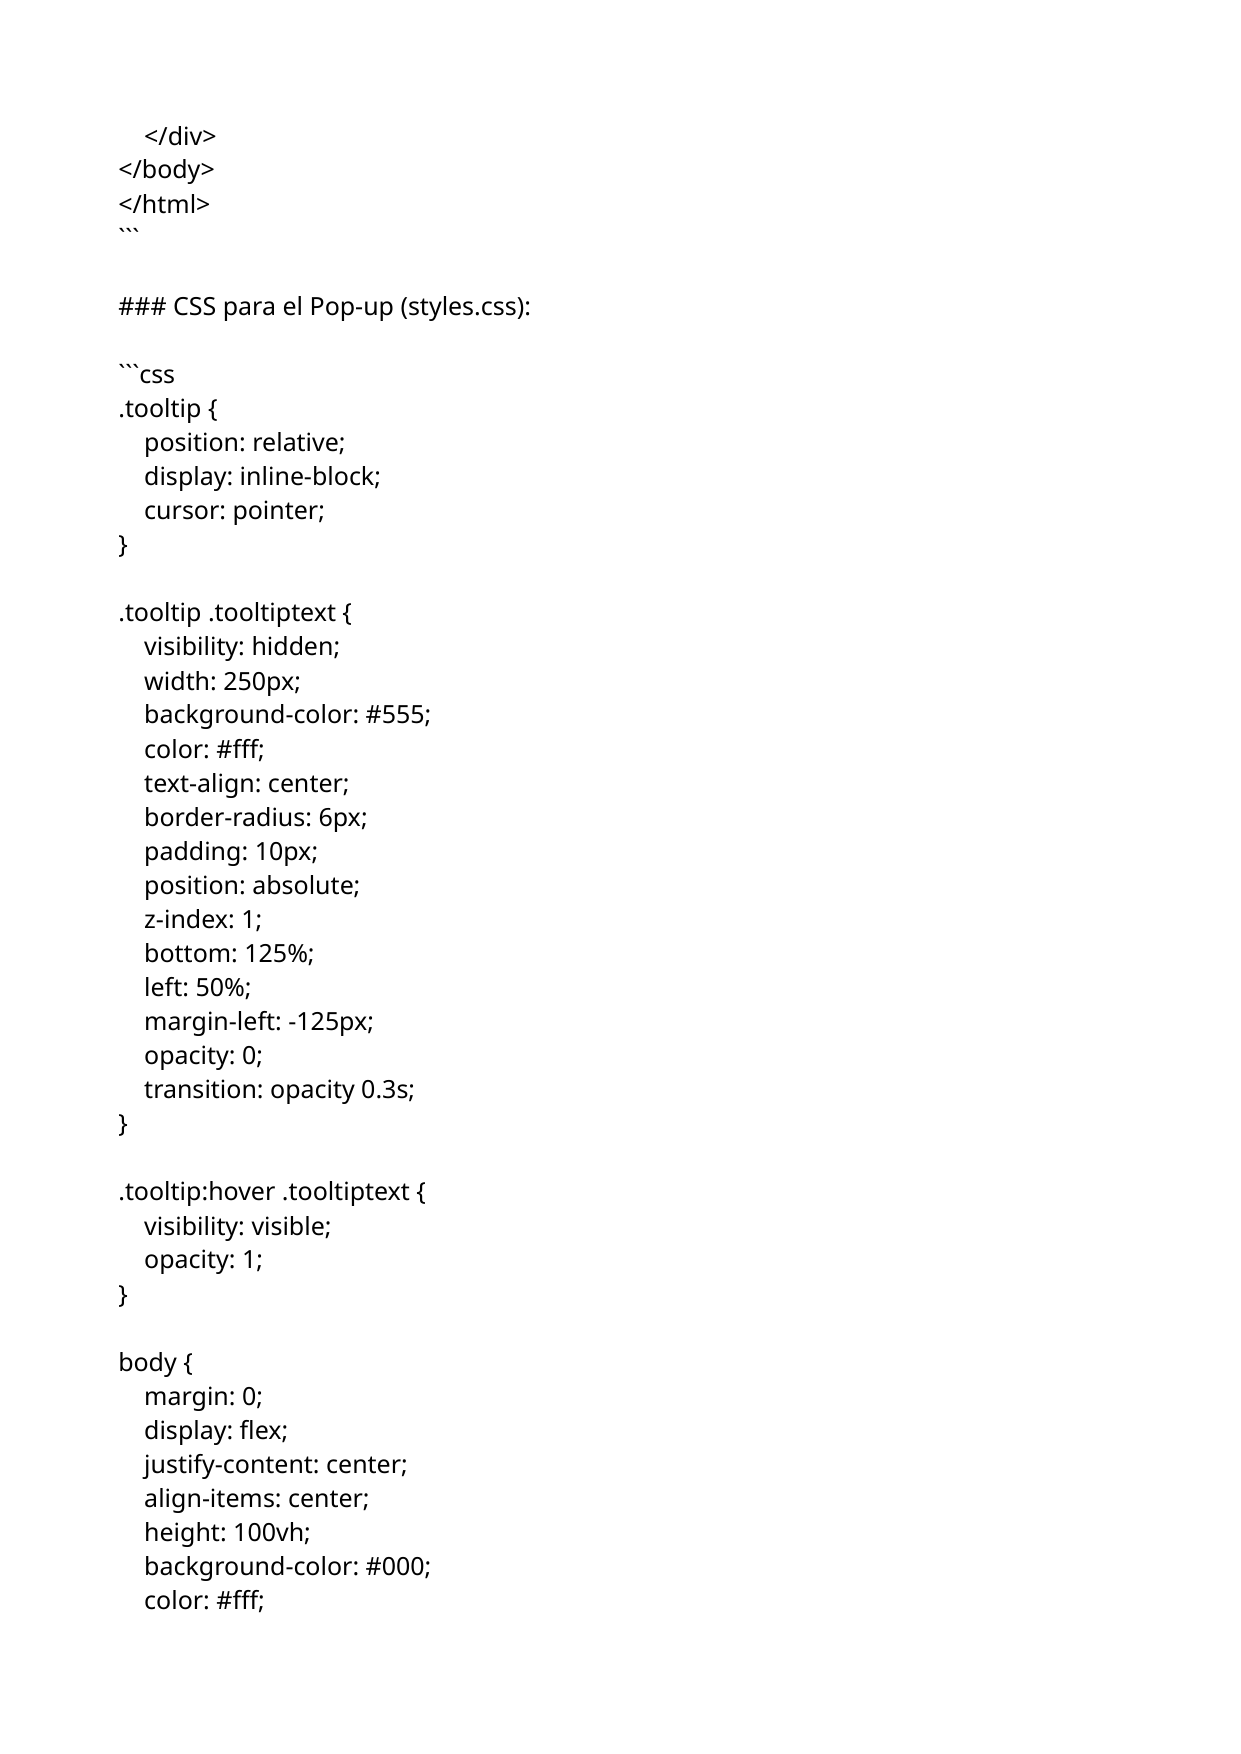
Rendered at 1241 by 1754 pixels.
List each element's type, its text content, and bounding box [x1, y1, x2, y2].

text background-color: #555; [118, 697, 1122, 731]
text bottom: 125%; [118, 936, 1122, 970]
text .tooltip .tooltiptext { [118, 595, 1122, 629]
text margin: 0; [118, 1378, 1122, 1412]
text display: inline-block; [118, 459, 1122, 493]
text opacity: 0; [118, 1038, 1122, 1072]
text z-index: 1; [118, 902, 1122, 936]
text text-align: center; [118, 765, 1122, 799]
text color: #fff; [118, 1583, 1122, 1617]
text width: 250px; [118, 663, 1122, 697]
text transition: opacity 0.3s; [118, 1072, 1122, 1106]
text justify-content: center; [118, 1447, 1122, 1481]
text } [118, 1276, 1122, 1310]
text .tooltip:hover .tooltiptext { [118, 1174, 1122, 1208]
text .tooltip { [118, 391, 1122, 425]
text </body> [118, 152, 1122, 186]
text background-color: #000; [118, 1549, 1122, 1583]
text </div> [118, 118, 1122, 152]
text ``` [118, 220, 1122, 254]
text height: 100vh; [118, 1515, 1122, 1549]
text padding: 10px; [118, 833, 1122, 867]
text visibility: visible; [118, 1208, 1122, 1242]
text color: #fff; [118, 731, 1122, 765]
text margin-left: -125px; [118, 1004, 1122, 1038]
text ```css [118, 357, 1122, 391]
text position: relative; [118, 425, 1122, 459]
text position: absolute; [118, 867, 1122, 902]
text opacity: 1; [118, 1242, 1122, 1276]
text body { [118, 1344, 1122, 1378]
text display: flex; [118, 1412, 1122, 1447]
text } [118, 1106, 1122, 1140]
text align-items: center; [118, 1481, 1122, 1515]
text cursor: pointer; [118, 493, 1122, 527]
text } [118, 527, 1122, 561]
text border-radius: 6px; [118, 799, 1122, 833]
text ### CSS para el Pop-up (styles.css): [118, 288, 1122, 322]
text left: 50%; [118, 970, 1122, 1004]
text visibility: hidden; [118, 629, 1122, 663]
text </html> [118, 186, 1122, 220]
